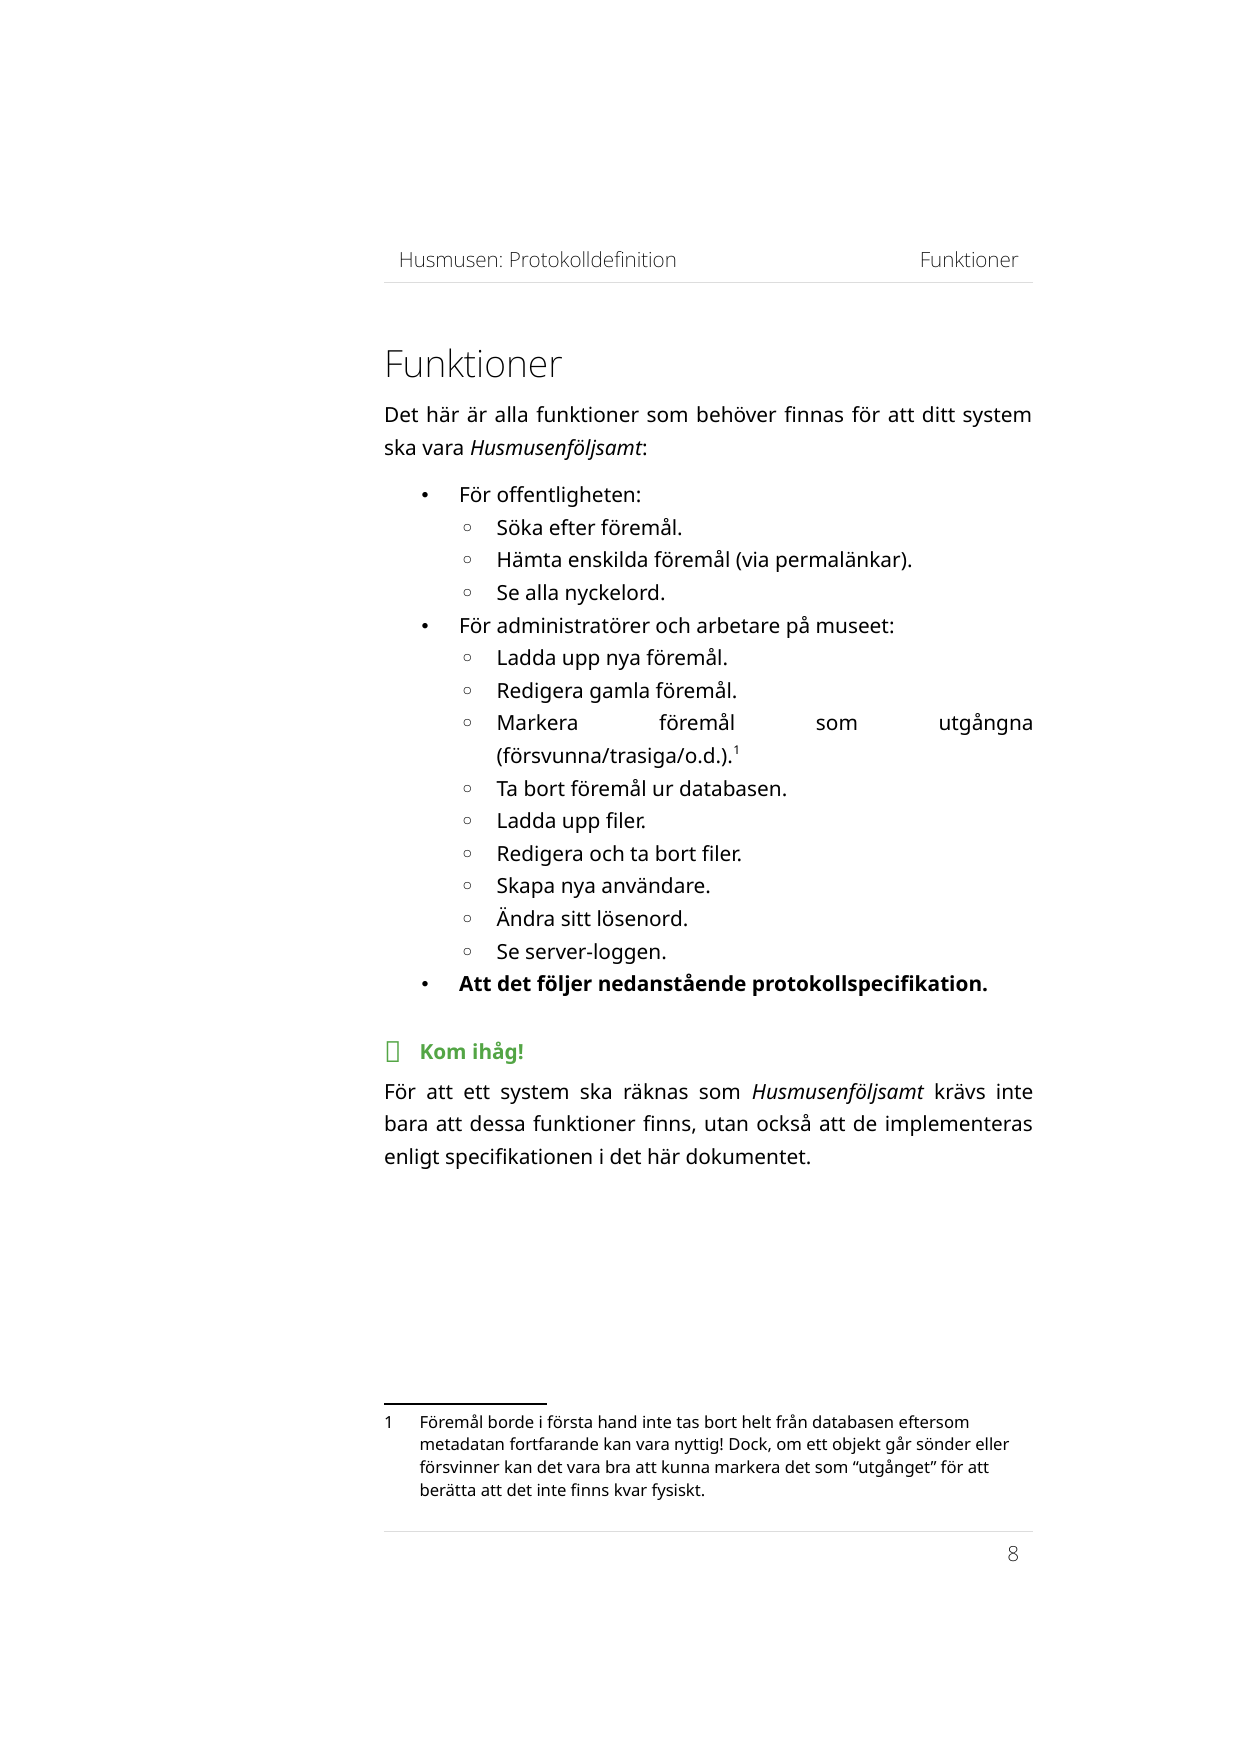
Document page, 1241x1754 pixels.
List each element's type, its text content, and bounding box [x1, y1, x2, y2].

list Ändra sitt lösenord. [459, 904, 1033, 933]
list Ladda upp nya föremål. [459, 643, 1033, 672]
list Redigera gamla föremål. [459, 676, 1033, 704]
list Ta bort föremål ur databasen. [459, 774, 1033, 802]
list Skapa nya användare. [459, 872, 1033, 900]
list Föremål borde i första hand inte tas bort helt från databasen eftersom metadatan fortfarande kan vara nyttig! Dock, om ett objekt går sönder eller försvinner kan det vara bra att kunna markera det som “utgånget” för att berätta att det inte finns kvar fysiskt. [384, 1410, 1033, 1501]
list Se server-loggen. [459, 937, 1033, 965]
text För att ett system ska räknas som Husmusenföljsamt krävs inte bara att dessa funktioner finns, utan också att de implementeras enligt specifikationen i det här dokumentet. [384, 1077, 1033, 1171]
list Se alla nyckelord. [459, 578, 1033, 607]
list Markera föremål som utgångna (försvunna/trasiga/o.d.). [459, 708, 1033, 769]
list Hämta enskilda föremål (via permalänkar). [459, 546, 1033, 574]
text Det här är alla funktioner som behöver finnas för att ditt system ska vara Husmusenföljsamt: [384, 401, 1033, 462]
list Att det följer nedanstående protokollspecifikation. [421, 969, 1033, 998]
list För offentligheten: [421, 480, 1033, 509]
list Kom ihåg! [384, 1031, 1033, 1071]
list Ladda upp filer. [459, 806, 1033, 835]
list Söka efter föremål. [459, 513, 1033, 541]
subtitle Funktioner [384, 337, 1033, 388]
list Redigera och ta bort filer. [459, 839, 1033, 867]
list För administratörer och arbetare på museet: [421, 611, 1033, 639]
